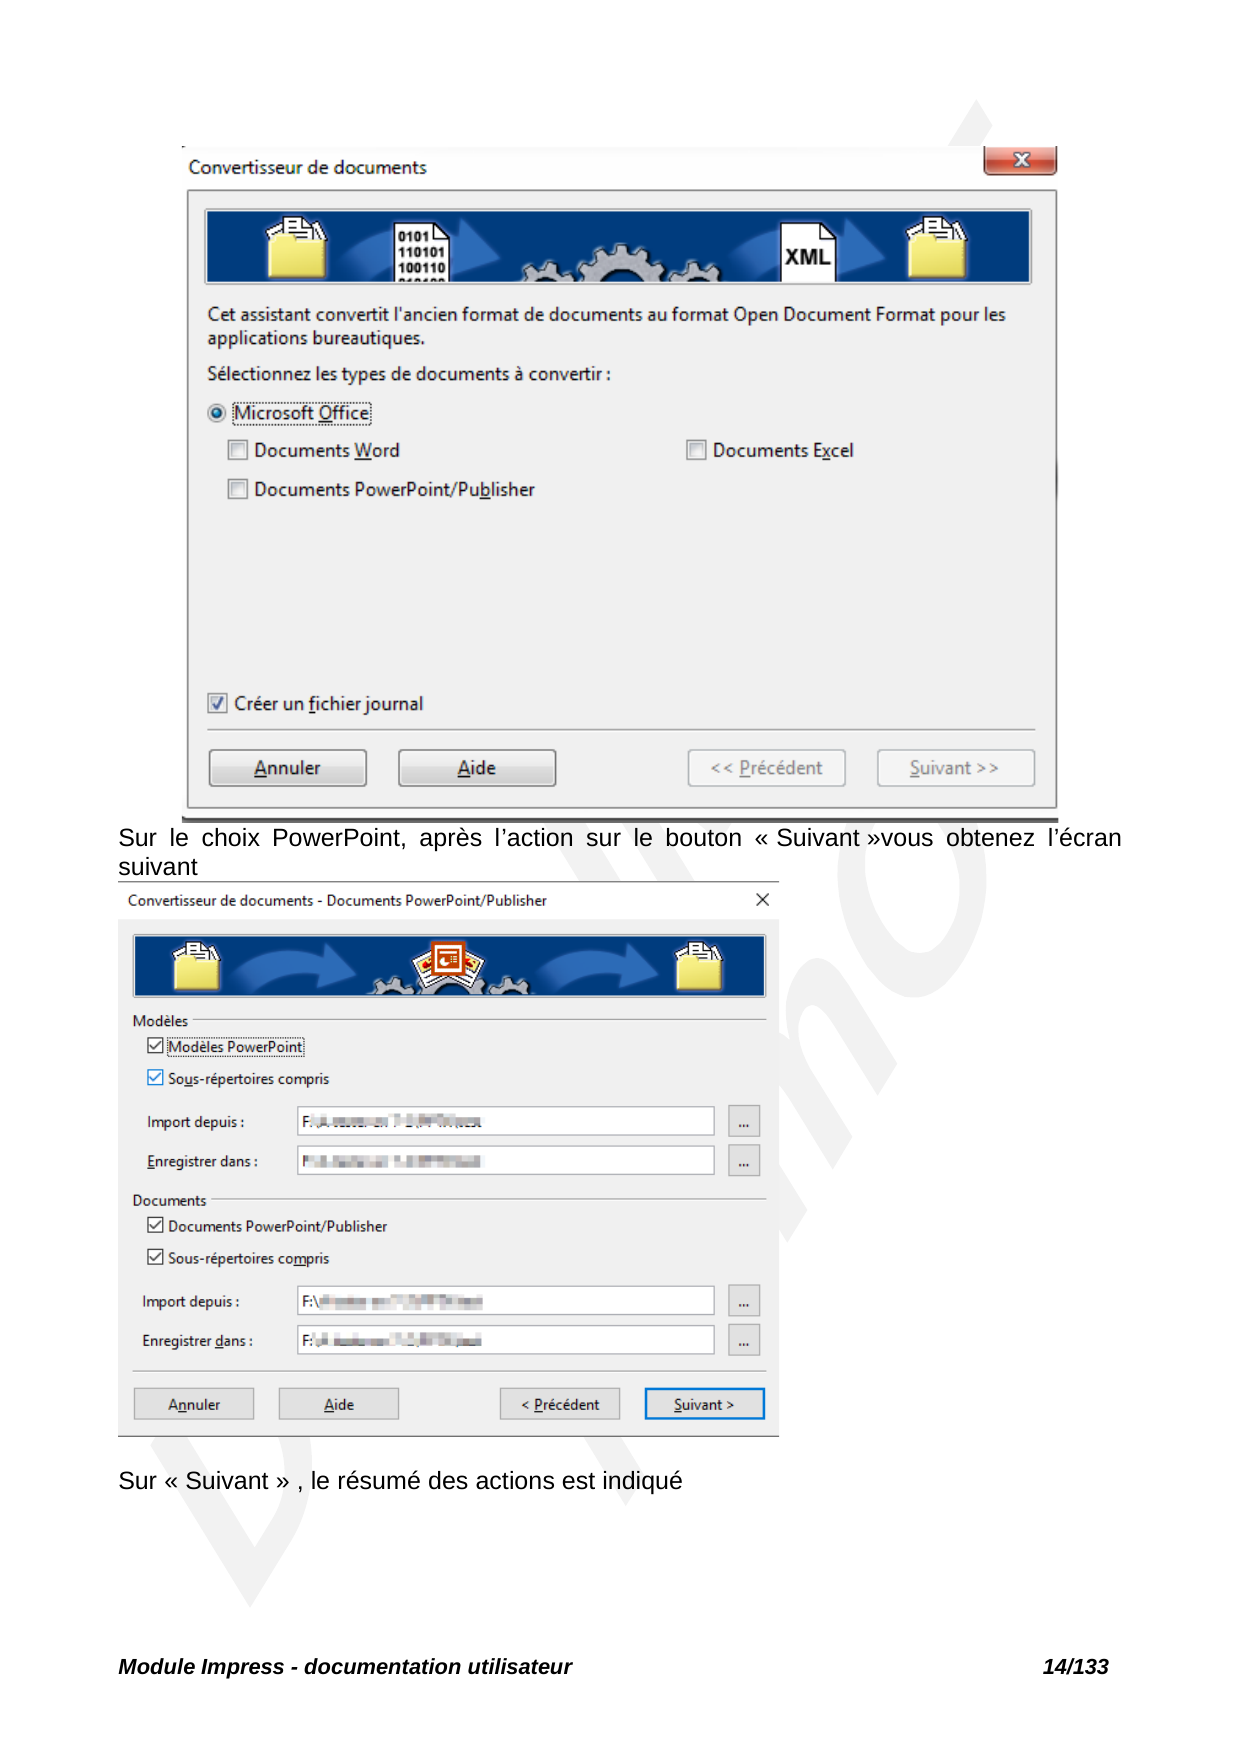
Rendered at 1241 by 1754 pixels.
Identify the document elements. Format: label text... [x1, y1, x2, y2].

text Sur « Suivant » , le résumé des actions est indiqué [118, 1466, 1122, 1495]
picture [181, 146, 1059, 823]
picture [118, 881, 780, 1437]
text Sur le choix PowerPoint, après l’action sur le bouton « Suivant »vous obtenez l’écran suivant [118, 118, 1122, 881]
